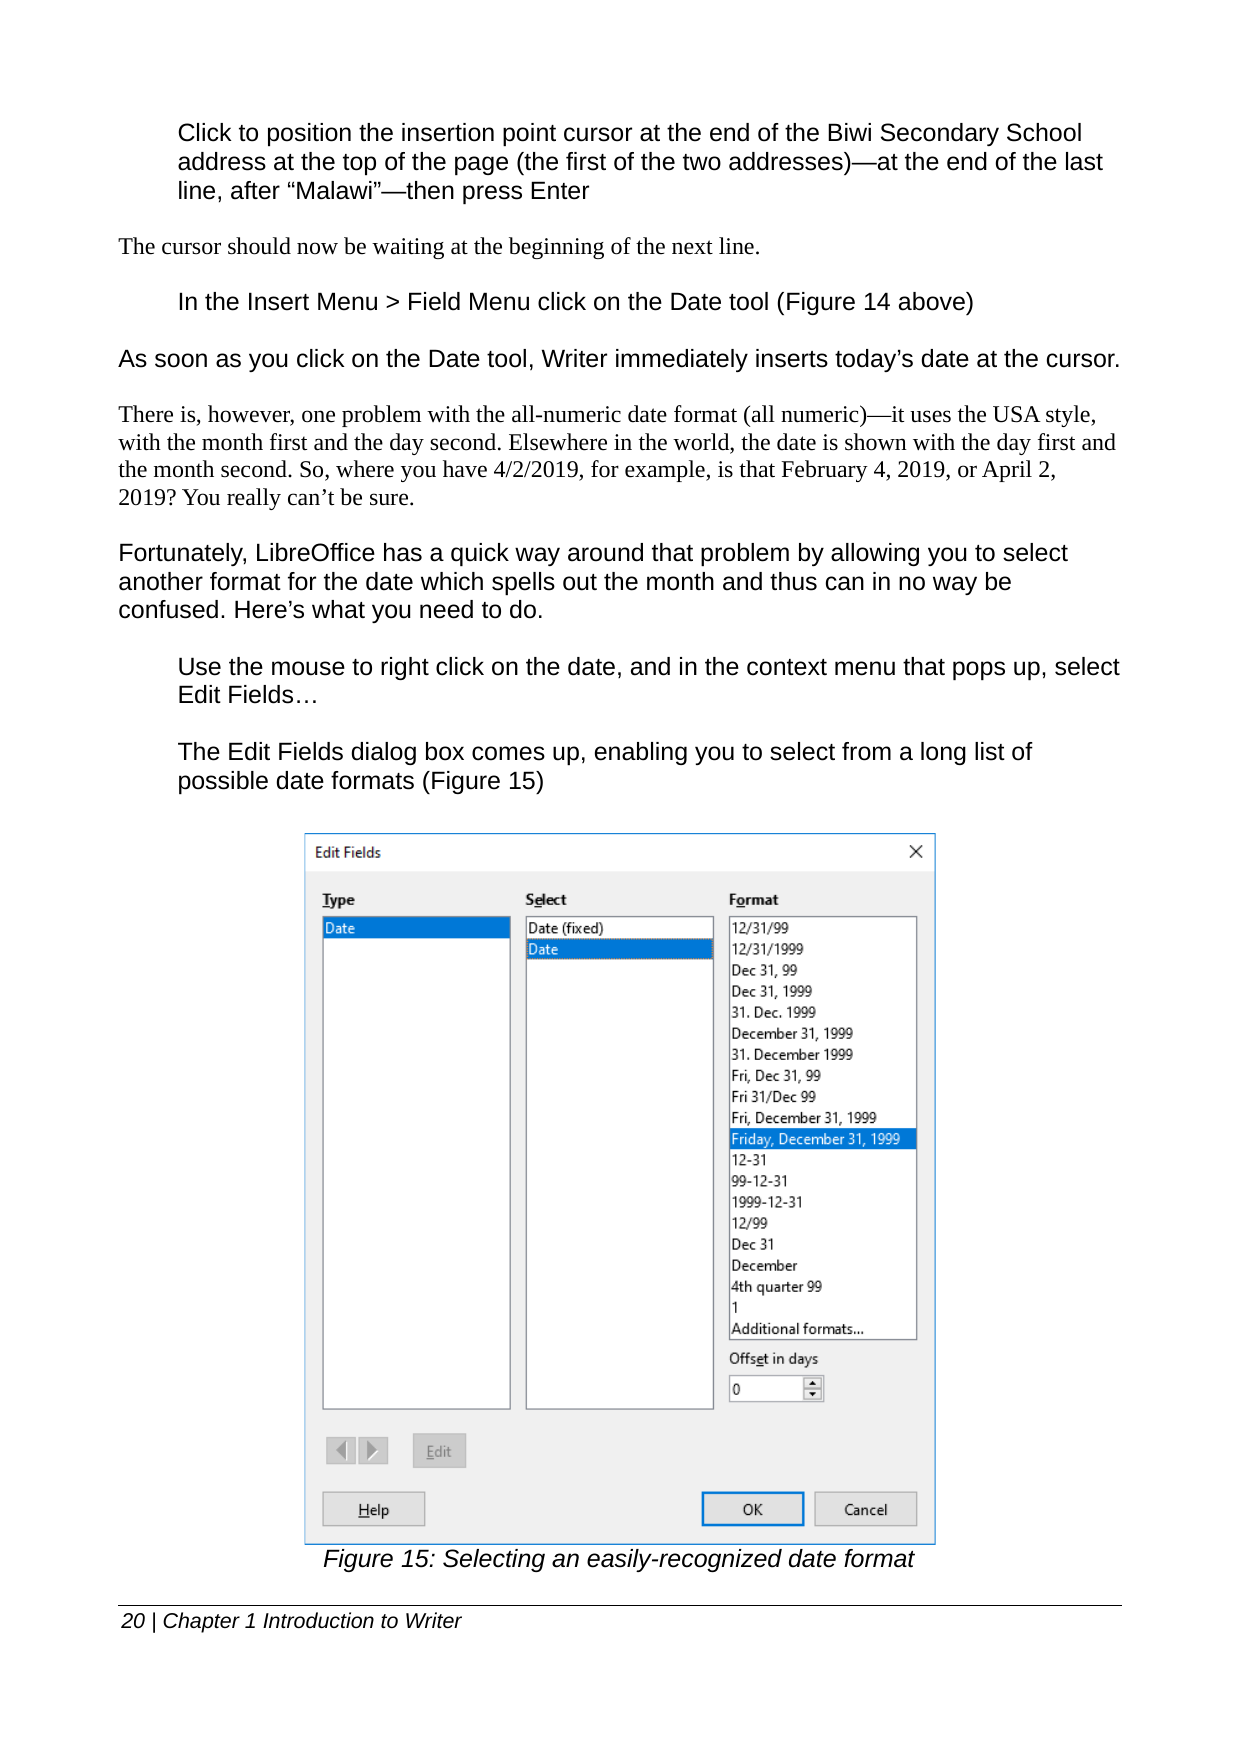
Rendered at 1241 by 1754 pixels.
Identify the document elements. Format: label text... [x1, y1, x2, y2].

text There is, however, one problem with the all-numeric date format (all numeric)—it uses the USA style, with the month first and the day second. Elsewhere in the world, the date is shown with the day first and the month second. So, where you have 4/2/2019, for example, is that February 4, 2019, or April 2, 2019? You really can’t be sure. [118, 400, 1122, 510]
text Fortunately, LibreOffice has a quick way around that problem by allowing you to select another format for the date which spells out the month and thus can in no way be confused. Here’s what you need to do. [118, 538, 1122, 624]
text Click to position the insertion point cursor at the end of the Biwi Secondary School address at the top of the page (the first of the two addresses)—at the end of the last line, after “Malawi”—then press Enter [177, 118, 1122, 204]
picture [304, 833, 936, 1545]
text The Edit Fields dialog box comes up, enabling you to select from a long list of possible date formats (Figure 15) [177, 737, 1122, 794]
text As soon as you click on the Date tool, Writer immediately inserts today’s date at the cursor. [118, 343, 1122, 372]
text In the Insert Menu > Field Menu click on the Date tool (Figure 14 above) [177, 287, 1122, 316]
text Figure 15: Selecting an easily-recognized date format [304, 1545, 936, 1573]
text Use the mouse to right click on the date, and in the context menu that pops up, select Edit Fields… [177, 652, 1122, 709]
text The cursor should now be waiting at the beginning of the next line. [118, 232, 1122, 259]
